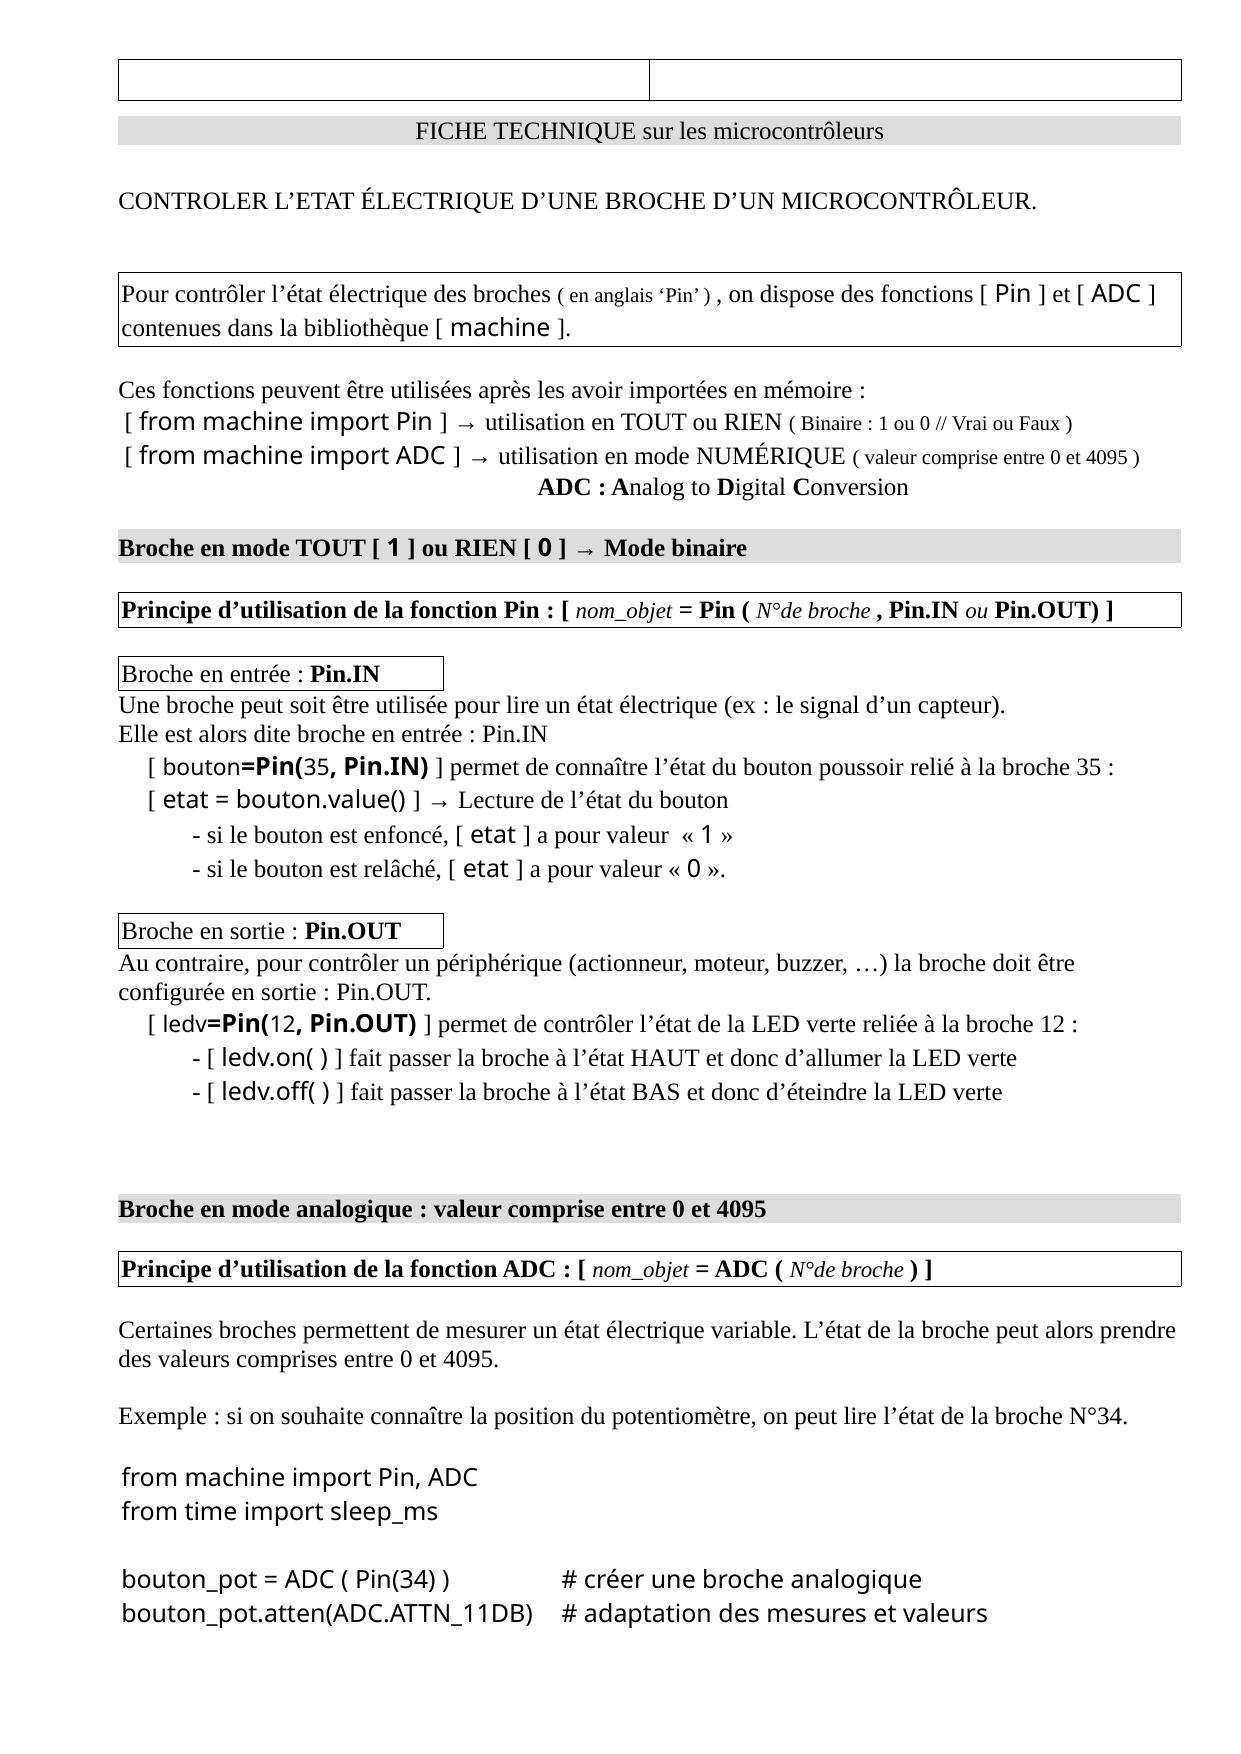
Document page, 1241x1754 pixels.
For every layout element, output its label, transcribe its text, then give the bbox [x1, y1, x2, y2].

text Broche en entrée : Pin.IN [119, 657, 443, 690]
text bouton_pot = ADC ( Pin(34) ) # créer une broche analogique [118, 1561, 1181, 1595]
text from time import sleep_ms [118, 1493, 1181, 1527]
text Une broche peut soit être utilisée pour lire un état électrique (ex : le signal d’un capteur). [118, 691, 1181, 719]
text - [ ledv.on( ) ] fait passer la broche à l’état HAUT et donc d’allumer la LED verte [118, 1039, 1181, 1073]
text Broche en mode analogique : valeur comprise entre 0 et 4095 [118, 1194, 1181, 1223]
text Exemple : si on souhaite connaître la position du potentiomètre, on peut lire l’état de la broche N°34. [118, 1401, 1181, 1430]
text Principe d’utilisation de la fonction ADC : [ nom_objet = ADC ( N°de broche ) ] [119, 1252, 1181, 1286]
text Ces fonctions peuvent être utilisées après les avoir importées en mémoire : [118, 375, 1181, 404]
text Au contraire, pour contrôler un périphérique (actionneur, moteur, buzzer, …) la broche doit être configurée en sortie : Pin.OUT. [118, 948, 1181, 1005]
text [ from machine import Pin ] → utilisation en TOUT ou RIEN ( Binaire : 1 ou 0 // Vrai ou Faux ) [118, 404, 1181, 438]
text Broche en mode TOUT [ 1 ] ou RIEN [ 0 ] → Mode binaire [118, 529, 1181, 563]
text ADC : Analog to Digital Conversion [118, 472, 1181, 501]
table_cell [119, 60, 649, 100]
subtitle FICHE TECHNIQUE sur les microcontrôleurs [118, 116, 1181, 145]
text bouton_pot.atten(ADC.ATTN_11DB) # adaptation des mesures et valeurs [118, 1595, 1181, 1629]
text Elle est alors dite broche en entrée : Pin.IN [118, 719, 1181, 748]
text Certaines broches permettent de mesurer un état électrique variable. L’état de la broche peut alors prendre des valeurs comprises entre 0 et 4095. [118, 1315, 1181, 1372]
text from machine import Pin, ADC [118, 1459, 1181, 1493]
text - si le bouton est enfoncé, [ etat ] a pour valeur « 1 » [118, 816, 1181, 850]
text Pour contrôler l’état électrique des broches ( en anglais ‘Pin’ ) , on dispose des fonctions [ Pin ] et [ ADC ] contenues dans la bibliothèque [ machine ]. [119, 273, 1181, 346]
text - si le bouton est relâché, [ etat ] a pour valeur « 0 ». [118, 850, 1181, 884]
text CONTROLER L’ETAT ÉLECTRIQUE D’UNE BROCHE D’UN MICROCONTRÔLEUR. [118, 186, 1181, 215]
text - [ ledv.off( ) ] fait passer la broche à l’état BAS et donc d’éteindre la LED verte [118, 1073, 1181, 1108]
text Principe d’utilisation de la fonction Pin : [ nom_objet = Pin ( N°de broche , Pin.IN ou Pin.OUT) ] [119, 593, 1181, 627]
text Broche en sortie : Pin.OUT [119, 914, 443, 948]
table_cell [650, 60, 1181, 100]
text [ ledv=Pin(12, Pin.OUT) ] permet de contrôler l’état de la LED verte reliée à la broche 12 : [118, 1005, 1181, 1039]
text [ bouton=Pin(35, Pin.IN) ] permet de connaître l’état du bouton poussoir relié à la broche 35 : [118, 748, 1181, 782]
text [ from machine import ADC ] → utilisation en mode NUMÉRIQUE ( valeur comprise entre 0 et 4095 ) [118, 438, 1181, 472]
text [ etat = bouton.value() ] → Lecture de l’état du bouton [118, 782, 1181, 816]
